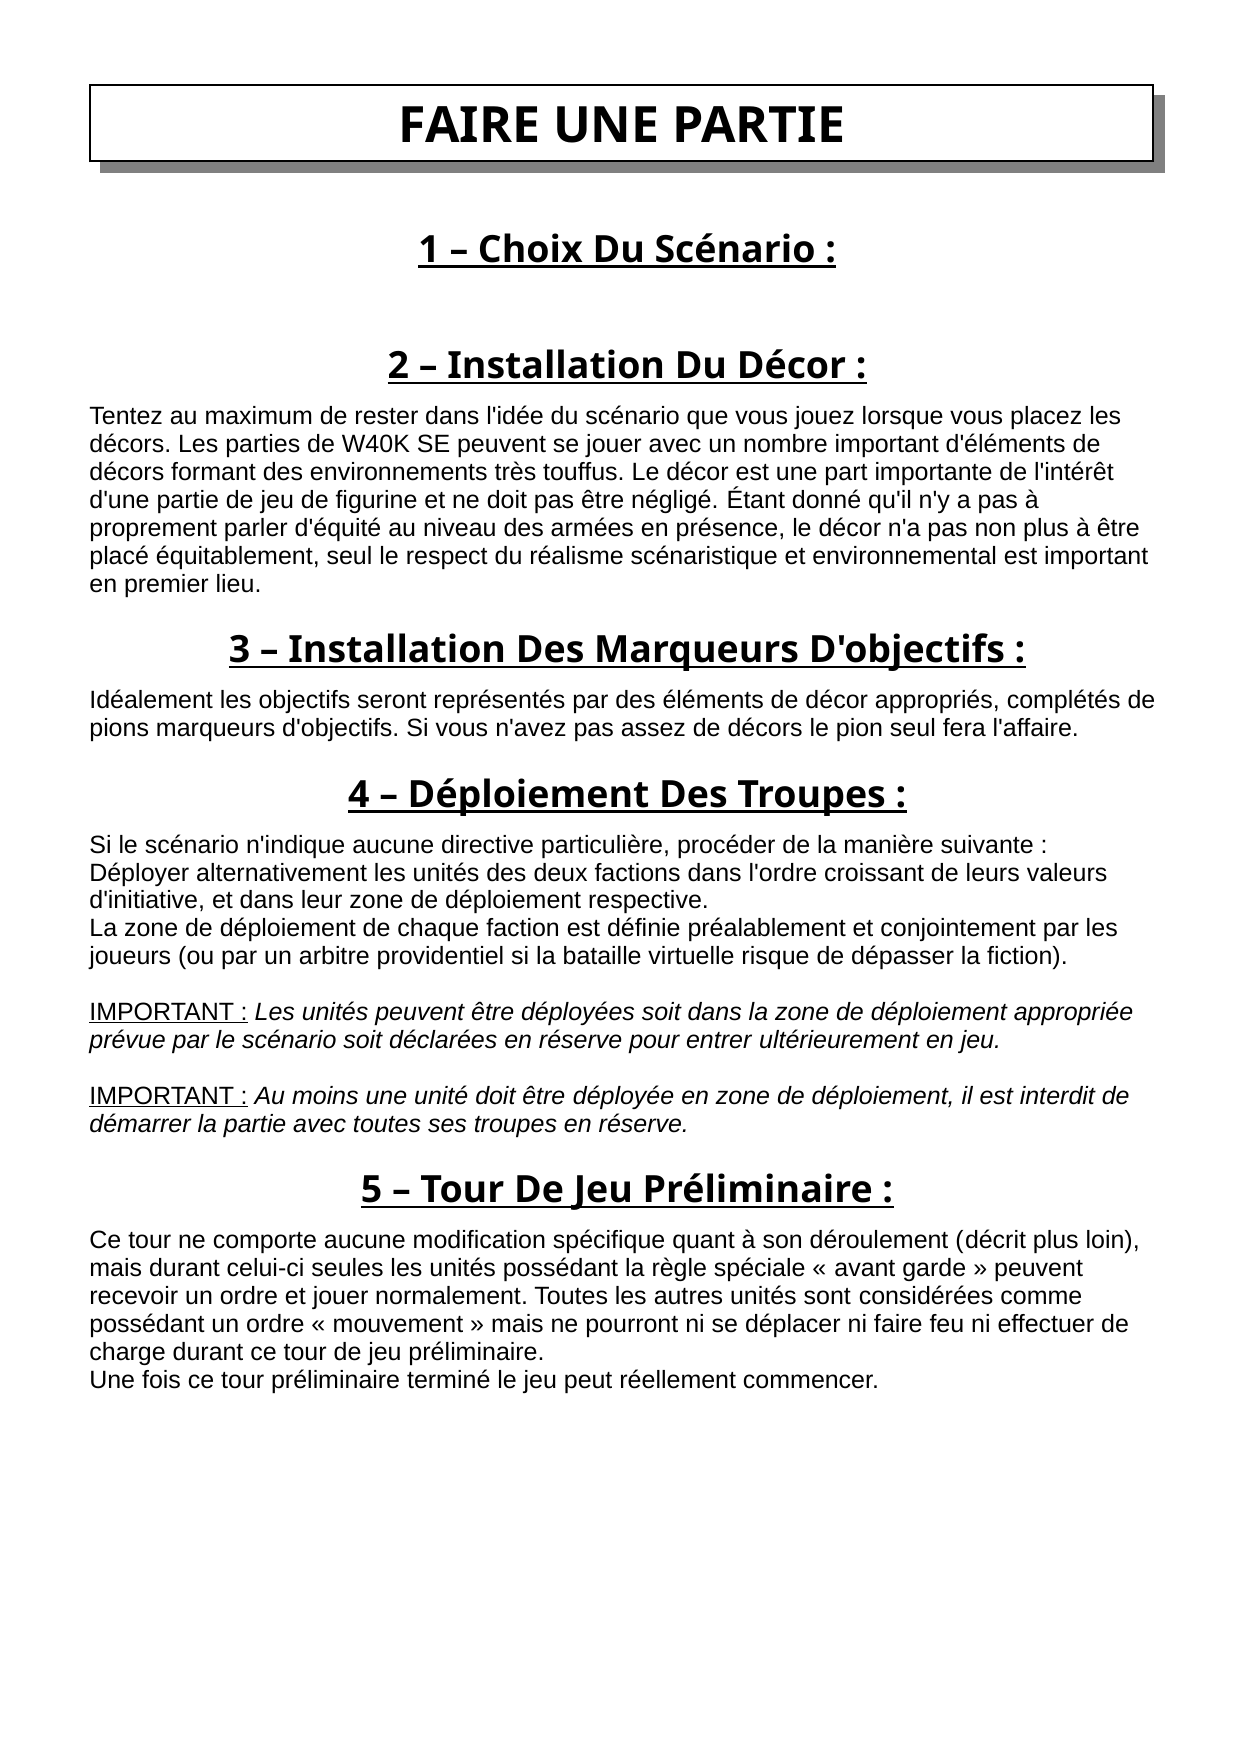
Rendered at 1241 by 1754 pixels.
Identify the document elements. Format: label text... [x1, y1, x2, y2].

subtitle Une fois ce tour préliminaire terminé le jeu peut réellement commencer. [89, 1366, 1165, 1393]
subtitle Ce tour ne comporte aucune modification spécifique quant à son déroulement (décrit plus loin), mais durant celui-ci seules les unités possédant la règle spéciale « avant garde » peuvent recevoir un ordre et jouer normalement. Toutes les autres unités sont considérées comme possédant un ordre « mouvement » mais ne pourront ni se déplacer ni faire feu ni effectuer de charge durant ce tour de jeu préliminaire. [89, 1226, 1165, 1366]
subtitle Tentez au maximum de rester dans l'idée du scénario que vous jouez lorsque vous placez les décors. Les parties de W40K SE peuvent se jouer avec un nombre important d'éléments de décors formant des environnements très touffus. Le décor est une part importante de l'intérêt d'une partie de jeu de figurine et ne doit pas être négligé. Étant donné qu'il n'y a pas à proprement parler d'équité au niveau des armées en présence, le décor n'a pas non plus à être placé équitablement, seul le respect du réalisme scénaristique et environnemental est important en premier lieu. [89, 402, 1165, 597]
subtitle Si le scénario n'indique aucune directive particulière, procéder de la manière suivante : [89, 830, 1165, 858]
subtitle 3 – Installation des marqueurs d'objectifs : [89, 622, 1165, 673]
subtitle FAIRE UNE PARTIE [91, 86, 1152, 160]
subtitle Déployer alternativement les unités des deux factions dans l'ordre croissant de leurs valeurs d'initiative, et dans leur zone de déploiement respective. [89, 858, 1165, 914]
subtitle 2 – Installation du décor : [89, 338, 1165, 389]
subtitle La zone de déploiement de chaque faction est définie préalablement et conjointement par les joueurs (ou par un arbitre providentiel si la bataille virtuelle risque de dépasser la fiction). [89, 914, 1165, 970]
subtitle Idéalement les objectifs seront représentés par des éléments de décor appropriés, complétés de pions marqueurs d'objectifs. Si vous n'avez pas assez de décors le pion seul fera l'affaire. [89, 686, 1165, 742]
subtitle 1 – Choix du scénario : [89, 222, 1165, 273]
subtitle IMPORTANT : Au moins une unité doit être déployée en zone de déploiement, il est interdit de démarrer la partie avec toutes ses troupes en réserve. [89, 1082, 1165, 1137]
subtitle 4 – Déploiement des troupes : [89, 767, 1165, 818]
subtitle 5 – Tour de jeu préliminaire : [89, 1162, 1165, 1213]
subtitle IMPORTANT : Les unités peuvent être déployées soit dans la zone de déploiement appropriée prévue par le scénario soit déclarées en réserve pour entrer ultérieurement en jeu. [89, 998, 1165, 1054]
